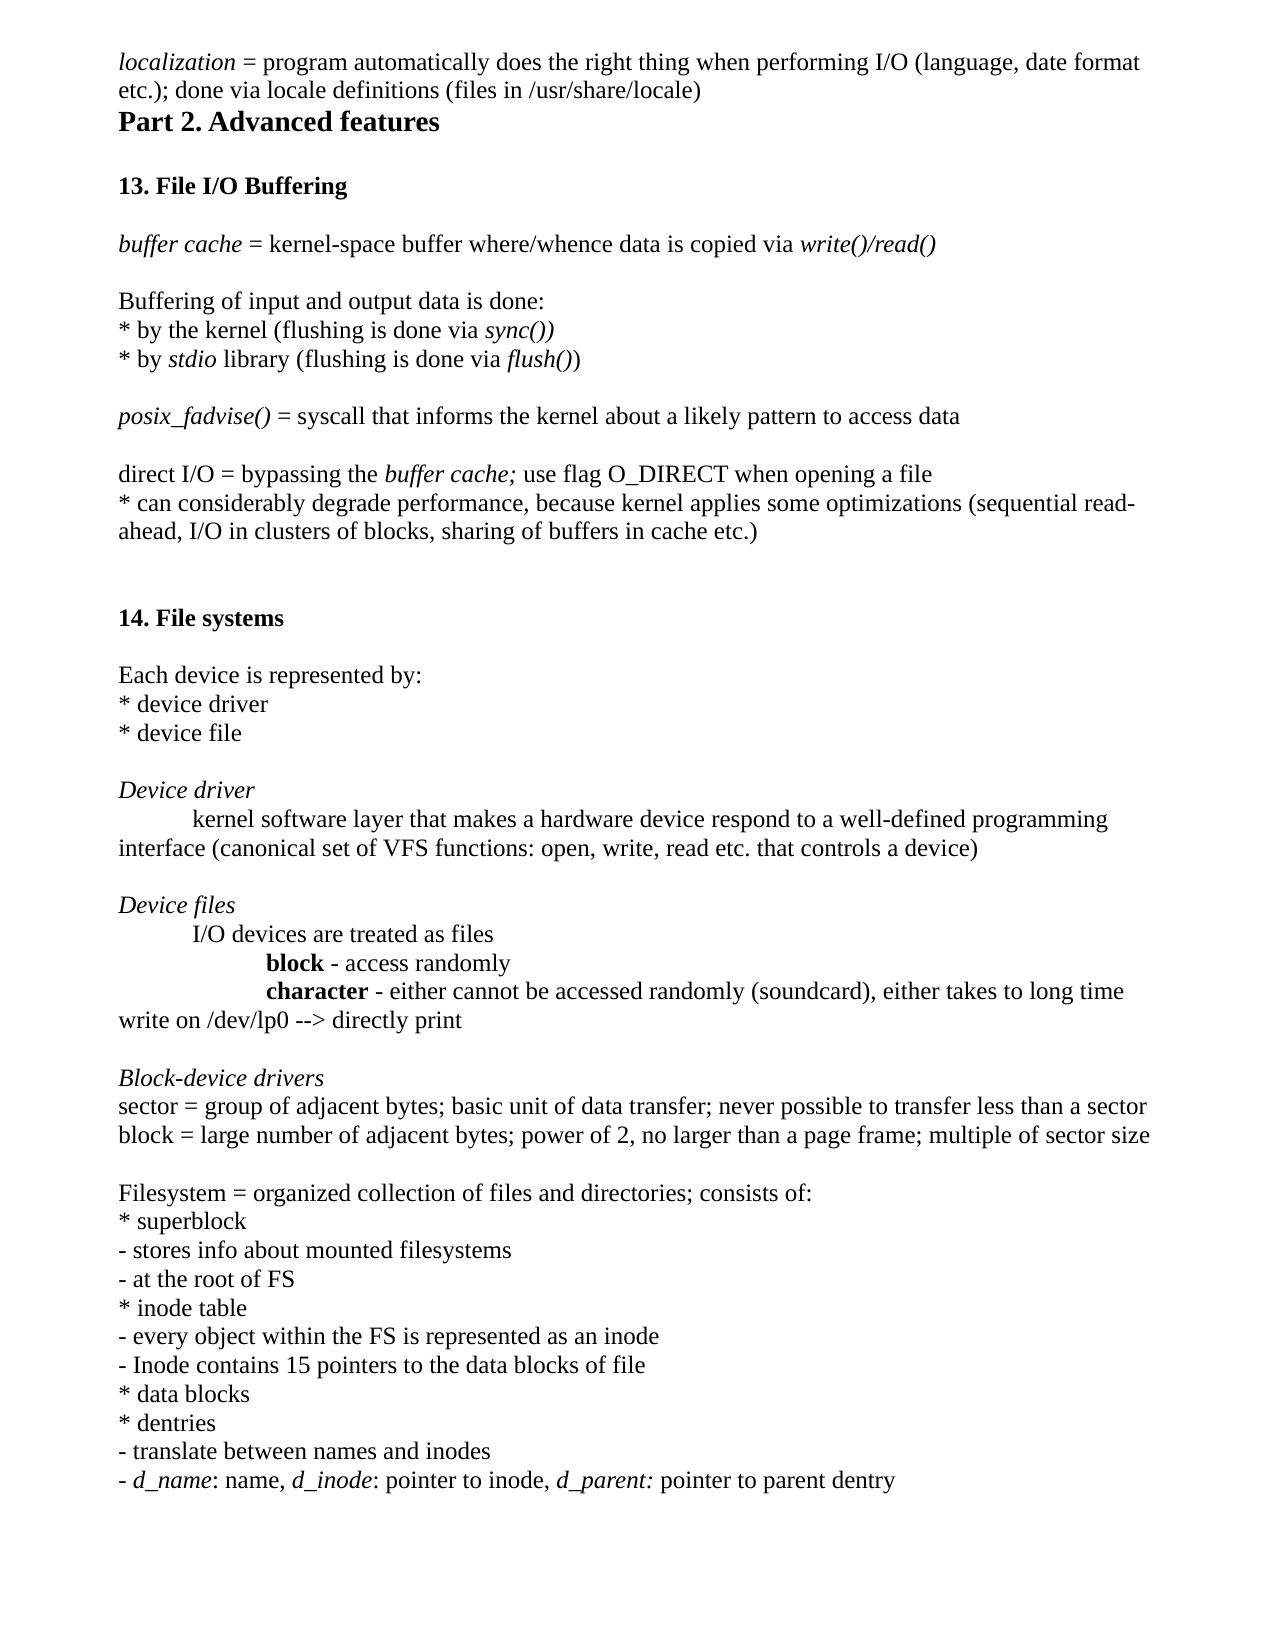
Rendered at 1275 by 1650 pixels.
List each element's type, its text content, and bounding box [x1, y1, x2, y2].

text block = large number of adjacent bytes; power of 2, no larger than a page frame; multiple of sector size [118, 1120, 1157, 1149]
text Block-device drivers [118, 1063, 1157, 1091]
text block - access randomly [118, 948, 1157, 976]
text * inode table [118, 1293, 1157, 1321]
text character - either cannot be accessed randomly (soundcard), either takes to long time [118, 976, 1157, 1005]
text - stores info about mounted filesystems [118, 1235, 1157, 1264]
text * superblock [118, 1206, 1157, 1235]
text direct I/O = bypassing the buffer cache; use flag O_DIRECT when opening a file [118, 459, 1157, 488]
text * dentries [118, 1408, 1157, 1436]
text - at the root of FS [118, 1264, 1157, 1293]
text Part 2. Advanced features [118, 104, 1157, 138]
text * by stdio library (flushing is done via flush()) [118, 344, 1157, 373]
text - Inode contains 15 pointers to the data blocks of file [118, 1350, 1157, 1379]
text kernel software layer that makes a hardware device respond to a well-defined programming interface (canonical set of VFS functions: open, write, read etc. that controls a device) [118, 804, 1157, 861]
text Device files [118, 890, 1157, 919]
text * can considerably degrade performance, because kernel applies some optimizations (sequential read-ahead, I/O in clusters of blocks, sharing of buffers in cache etc.) [118, 488, 1157, 545]
text - translate between names and inodes [118, 1436, 1157, 1465]
text Each device is represented by: [118, 660, 1157, 689]
text posix_fadvise() = syscall that informs the kernel about a likely pattern to access data [118, 401, 1157, 430]
text * data blocks [118, 1379, 1157, 1408]
text sector = group of adjacent bytes; basic unit of data transfer; never possible to transfer less than a sector [118, 1091, 1157, 1120]
text * by the kernel (flushing is done via sync()) [118, 315, 1157, 344]
text I/O devices are treated as files [118, 919, 1157, 948]
text * device driver [118, 689, 1157, 718]
text - every object within the FS is represented as an inode [118, 1321, 1157, 1350]
text Buffering of input and output data is done: [118, 286, 1157, 315]
text - d_name: name, d_inode: pointer to inode, d_parent: pointer to parent dentry [118, 1465, 1157, 1494]
text write on /dev/lp0 --> directly print [118, 1005, 1157, 1034]
text * device file [118, 718, 1157, 746]
text 14. File systems [118, 603, 1157, 631]
text buffer cache = kernel-space buffer where/whence data is copied via write()/read() [118, 229, 1157, 258]
text 13. File I/O Buffering [118, 171, 1157, 200]
text Filesystem = organized collection of files and directories; consists of: [118, 1178, 1157, 1206]
text Device driver [118, 775, 1157, 804]
text localization = program automatically does the right thing when performing I/O (language, date format etc.); done via locale definitions (files in /usr/share/locale) [118, 47, 1157, 104]
